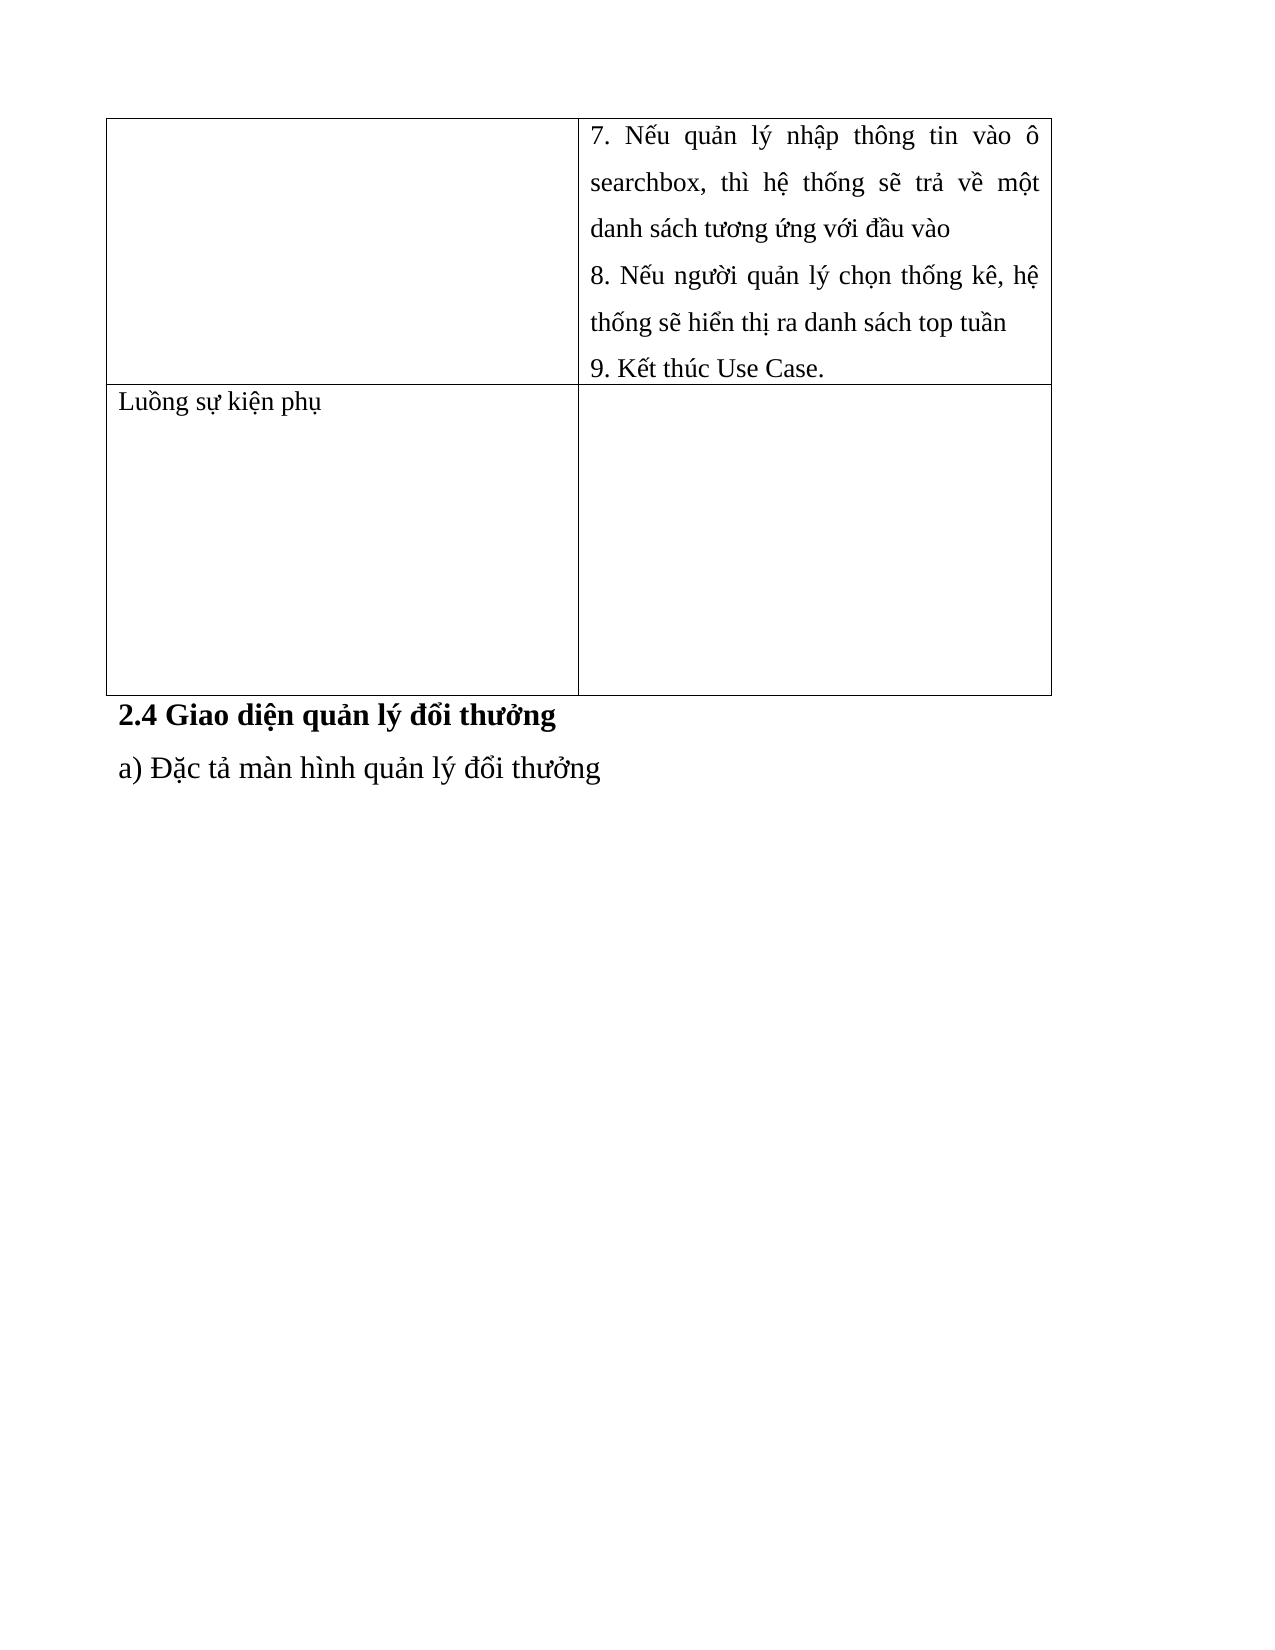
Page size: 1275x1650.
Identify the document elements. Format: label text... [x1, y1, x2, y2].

table_cell [579, 385, 1051, 695]
table_cell 7. Nếu quản lý nhập thông tin vào ô searchbox, thì hệ thống sẽ trả về một danh sách tương ứng với đầu vào 8. Nếu người quản lý chọn thống kê, hệ thống sẽ hiển thị ra danh sách top tuần 9. Kết thúc Use Case. [579, 119, 1051, 384]
subtitle a) Đặc tả màn hình quản lý đổi thưởng [118, 750, 1157, 786]
text 2.4 Giao diện quản lý đổi thưởng [118, 696, 1157, 732]
table_cell [107, 119, 578, 384]
table_cell Luồng sự kiện phụ [107, 385, 578, 695]
